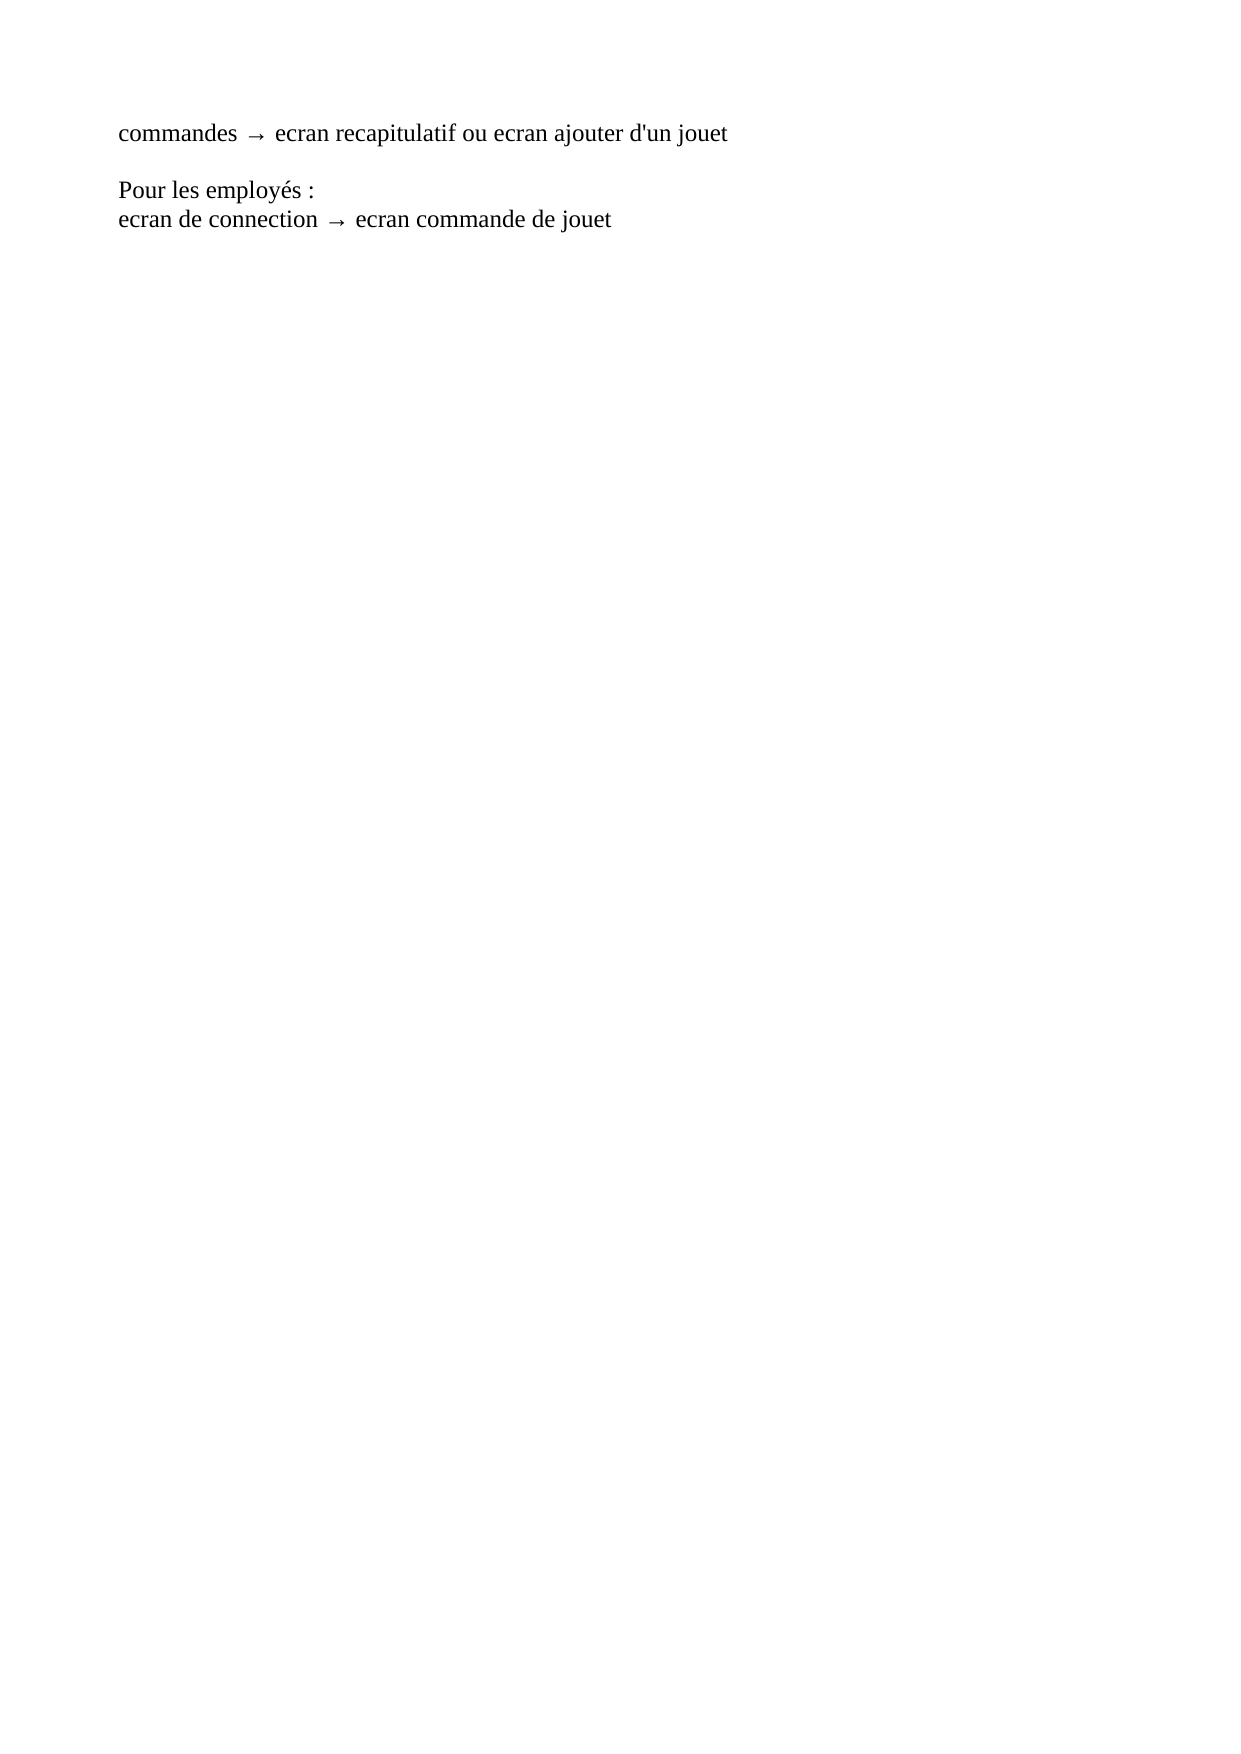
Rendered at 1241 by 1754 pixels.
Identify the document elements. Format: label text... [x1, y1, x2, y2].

text commandes → ecran recapitulatif ou ecran ajouter d'un jouet [118, 118, 1122, 147]
text Pour les employés : [118, 176, 1122, 204]
text ecran de connection → ecran commande de jouet [118, 204, 1122, 233]
